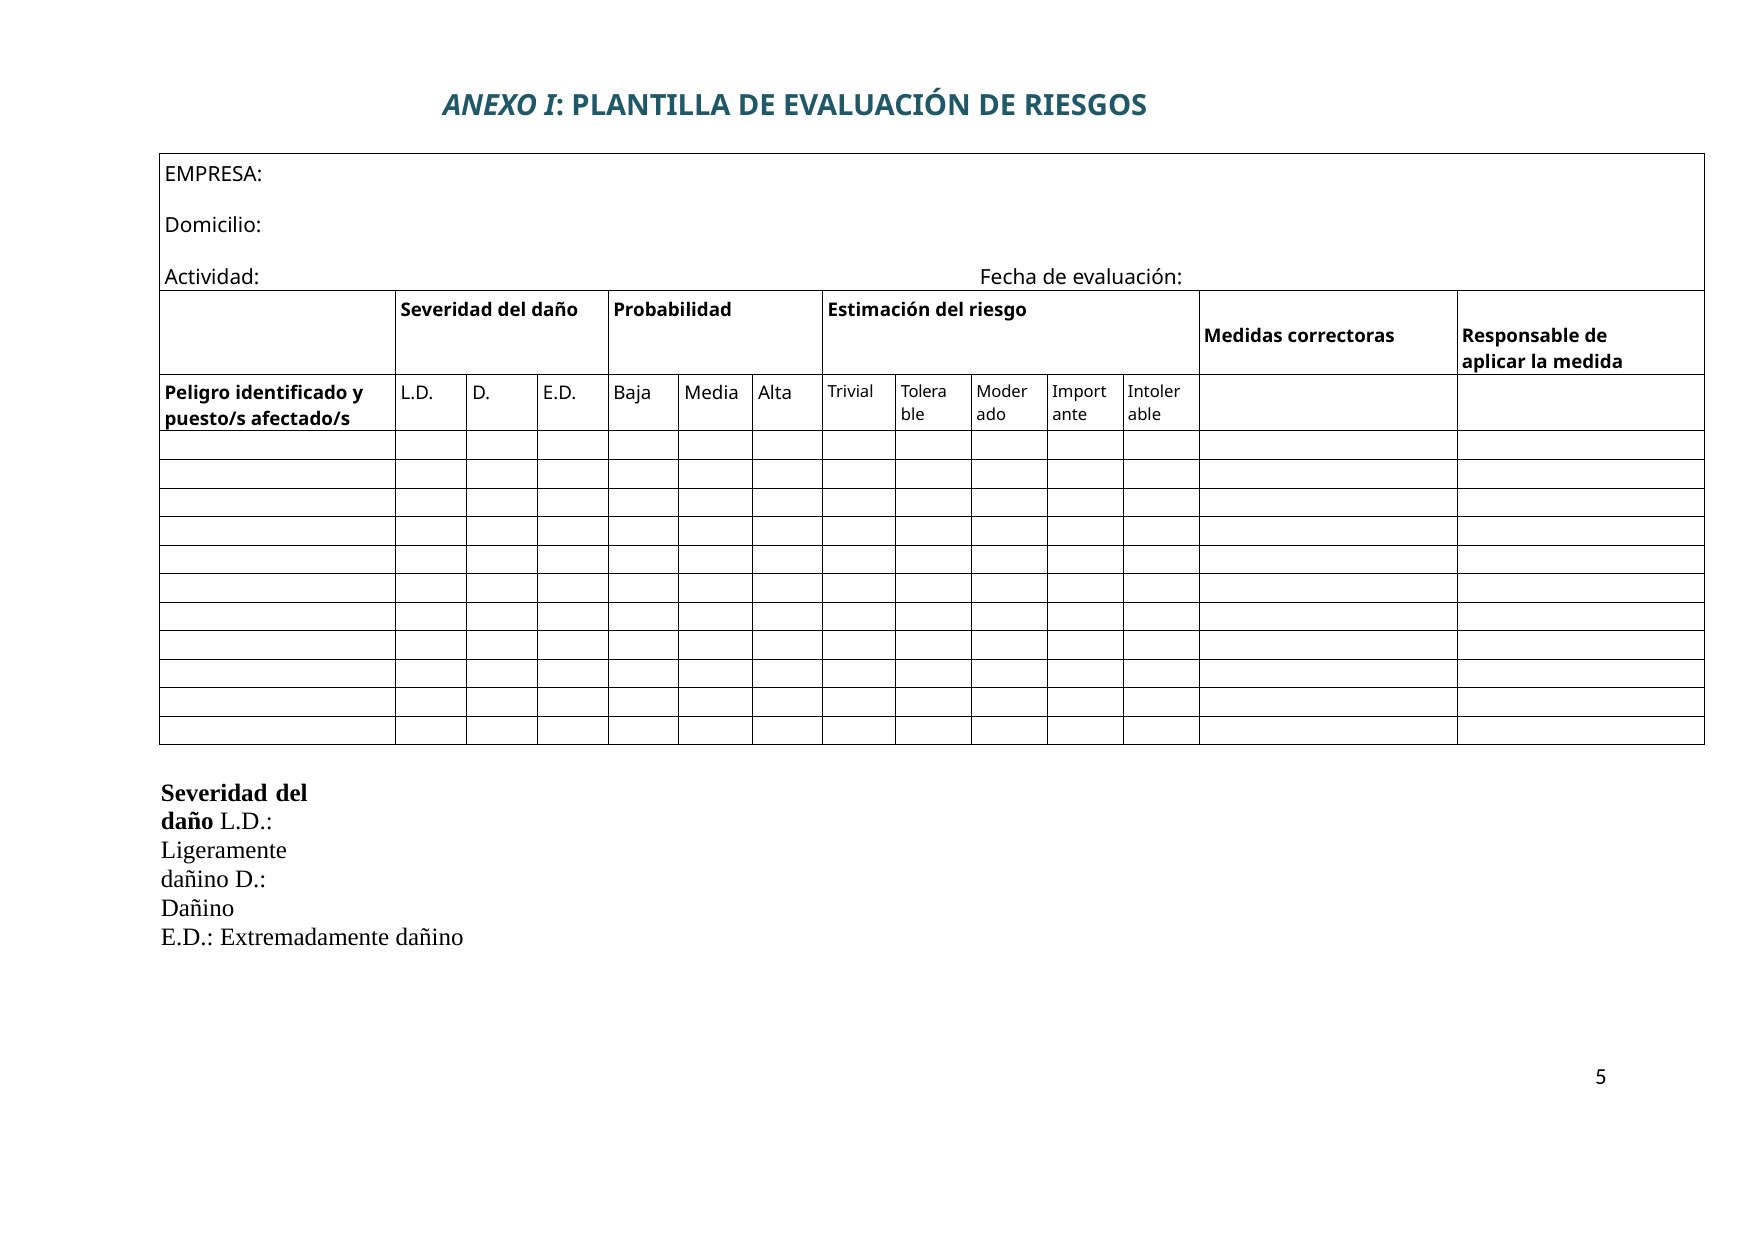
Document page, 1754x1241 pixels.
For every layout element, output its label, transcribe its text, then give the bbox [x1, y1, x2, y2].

table_cell [896, 660, 971, 687]
table_cell [160, 688, 395, 716]
table_cell [1200, 717, 1457, 744]
table_cell [609, 660, 678, 687]
table_cell [679, 460, 752, 487]
table_cell [1124, 631, 1199, 659]
table_cell Alta [753, 375, 822, 430]
table_cell [1048, 546, 1123, 573]
table_cell [753, 660, 822, 687]
table_cell [1048, 574, 1123, 602]
table_cell [1124, 574, 1199, 602]
table_cell Moder ado [972, 375, 1047, 430]
table_cell [823, 574, 895, 602]
table_cell [1200, 574, 1457, 602]
table_cell [823, 431, 895, 459]
table_cell [160, 574, 395, 602]
table_cell [467, 546, 537, 573]
table_cell [467, 574, 537, 602]
table_cell Baja [609, 375, 678, 430]
table_cell [753, 431, 822, 459]
table_cell [609, 431, 678, 459]
table_cell [1458, 660, 1704, 687]
table_cell Import ante [1048, 375, 1123, 430]
table_cell [1048, 688, 1123, 716]
table_cell [972, 660, 1047, 687]
table_cell Responsable de aplicar la medida [1458, 291, 1704, 373]
table_cell [1458, 375, 1704, 430]
table_cell [160, 517, 395, 544]
table_cell [467, 631, 537, 659]
table_cell [538, 603, 608, 630]
table_cell [823, 546, 895, 573]
table_cell [679, 631, 752, 659]
table_cell [1124, 603, 1199, 630]
table_cell [1048, 460, 1123, 487]
table_cell [538, 688, 608, 716]
table_cell [896, 631, 971, 659]
table_cell Severidad del daño [396, 291, 608, 373]
table_cell [1048, 603, 1123, 630]
table_cell [679, 688, 752, 716]
table_cell [972, 546, 1047, 573]
table_cell [1124, 460, 1199, 487]
table_cell [1200, 688, 1457, 716]
table_header EMPRESA: Domicilio: Actividad: Fecha de evaluación: [160, 154, 1704, 290]
table_cell [538, 489, 608, 516]
table_cell [972, 603, 1047, 630]
table_cell [679, 574, 752, 602]
table_cell [753, 631, 822, 659]
table_cell [467, 431, 537, 459]
table_cell [538, 631, 608, 659]
table_cell [679, 431, 752, 459]
table_cell [609, 603, 678, 630]
table_cell [396, 546, 466, 573]
table_cell [896, 517, 971, 544]
table_cell [1124, 517, 1199, 544]
table_cell [679, 660, 752, 687]
table_cell [823, 517, 895, 544]
table_cell [160, 460, 395, 487]
table_cell [1048, 489, 1123, 516]
table_cell [896, 717, 971, 744]
table_cell [1200, 660, 1457, 687]
table_cell Media [679, 375, 752, 430]
table_cell [396, 431, 466, 459]
table_cell [160, 489, 395, 516]
table_cell [679, 603, 752, 630]
table_cell [972, 574, 1047, 602]
table_cell [1200, 517, 1457, 544]
table_cell [396, 603, 466, 630]
table_cell [1458, 574, 1704, 602]
table_cell [1200, 460, 1457, 487]
table_cell [1048, 431, 1123, 459]
table_cell [753, 546, 822, 573]
table_cell [1200, 431, 1457, 459]
table_cell [1458, 431, 1704, 459]
table_cell [1200, 375, 1457, 430]
table_cell [467, 460, 537, 487]
table_cell [896, 546, 971, 573]
table_cell [1200, 546, 1457, 573]
table_cell [1458, 517, 1704, 544]
table_cell E.D. [538, 375, 608, 430]
table_cell [609, 631, 678, 659]
table_cell [753, 688, 822, 716]
table_cell [1458, 603, 1704, 630]
table_cell Tolera ble [896, 375, 971, 430]
table_cell [1200, 631, 1457, 659]
table_cell [1048, 631, 1123, 659]
table_cell [1124, 660, 1199, 687]
table_cell [609, 688, 678, 716]
table_cell [753, 517, 822, 544]
table_cell Intoler able [1124, 375, 1199, 430]
table_cell [538, 546, 608, 573]
table_cell [753, 489, 822, 516]
text ANEXO I: PLANTILLA DE EVALUACIÓN DE RIESGOS [148, 84, 1147, 124]
table_cell Estimación del riesgo [823, 291, 1199, 373]
table_cell [538, 460, 608, 487]
table_cell [1048, 517, 1123, 544]
table_cell [896, 431, 971, 459]
table_cell [1124, 546, 1199, 573]
table_cell L.D. [396, 375, 466, 430]
table_cell [753, 603, 822, 630]
table_cell [823, 660, 895, 687]
table_cell [753, 574, 822, 602]
table_cell [538, 517, 608, 544]
table_cell [1124, 489, 1199, 516]
table_cell [467, 517, 537, 544]
table_cell [609, 460, 678, 487]
table_cell [609, 574, 678, 602]
table_cell [823, 631, 895, 659]
table_cell [538, 574, 608, 602]
table_cell [396, 489, 466, 516]
table_cell [972, 688, 1047, 716]
table_cell [972, 460, 1047, 487]
table_cell [1458, 546, 1704, 573]
table_cell [679, 489, 752, 516]
table_cell [1458, 717, 1704, 744]
table_cell [1200, 489, 1457, 516]
table_cell D. [467, 375, 537, 430]
table_cell [1048, 717, 1123, 744]
table_cell [467, 660, 537, 687]
table_cell [1458, 460, 1704, 487]
table_cell [679, 517, 752, 544]
table_cell [823, 603, 895, 630]
table_cell [1458, 489, 1704, 516]
table_cell [396, 717, 466, 744]
table_cell [823, 489, 895, 516]
table_cell [1458, 631, 1704, 659]
table_cell [1200, 603, 1457, 630]
table_cell [396, 574, 466, 602]
table_cell [396, 660, 466, 687]
table_cell [467, 603, 537, 630]
table_cell [679, 717, 752, 744]
table_cell Trivial [823, 375, 895, 430]
table_cell [823, 460, 895, 487]
table_cell [896, 574, 971, 602]
table_cell [160, 291, 395, 373]
table_cell [609, 489, 678, 516]
table_cell [160, 631, 395, 659]
table_cell [1124, 688, 1199, 716]
table_cell [896, 603, 971, 630]
table_cell [972, 431, 1047, 459]
table_cell [1048, 660, 1123, 687]
table_cell [538, 431, 608, 459]
table_cell [972, 717, 1047, 744]
text Severidad del daño L.D.: Ligeramente dañino D.: Dañino [161, 778, 311, 921]
table_cell [396, 688, 466, 716]
table_cell [823, 717, 895, 744]
table_cell [538, 660, 608, 687]
table_cell Medidas correctoras [1200, 291, 1457, 373]
table_cell [896, 688, 971, 716]
table_cell [160, 717, 395, 744]
table_cell [467, 489, 537, 516]
table_cell [972, 489, 1047, 516]
table_cell [160, 603, 395, 630]
table_cell [160, 660, 395, 687]
text E.D.: Extremadamente dañino [161, 922, 1606, 950]
table_cell [679, 546, 752, 573]
table_cell [396, 517, 466, 544]
table_cell Probabilidad [609, 291, 822, 373]
table_cell [1124, 717, 1199, 744]
table_cell [609, 546, 678, 573]
table_cell [538, 717, 608, 744]
table_cell [396, 460, 466, 487]
table_cell [972, 517, 1047, 544]
table_cell [896, 460, 971, 487]
table_cell [160, 431, 395, 459]
table_cell [753, 717, 822, 744]
table_cell [823, 688, 895, 716]
table_cell [160, 546, 395, 573]
table_cell [467, 717, 537, 744]
table_cell [467, 688, 537, 716]
table_cell [1124, 431, 1199, 459]
table_cell [753, 460, 822, 487]
table_cell [396, 631, 466, 659]
table_cell [1458, 688, 1704, 716]
table_cell Peligro identificado y puesto/s afectado/s [160, 375, 395, 430]
table_cell [972, 631, 1047, 659]
table_cell [896, 489, 971, 516]
table_cell [609, 517, 678, 544]
table_cell [609, 717, 678, 744]
